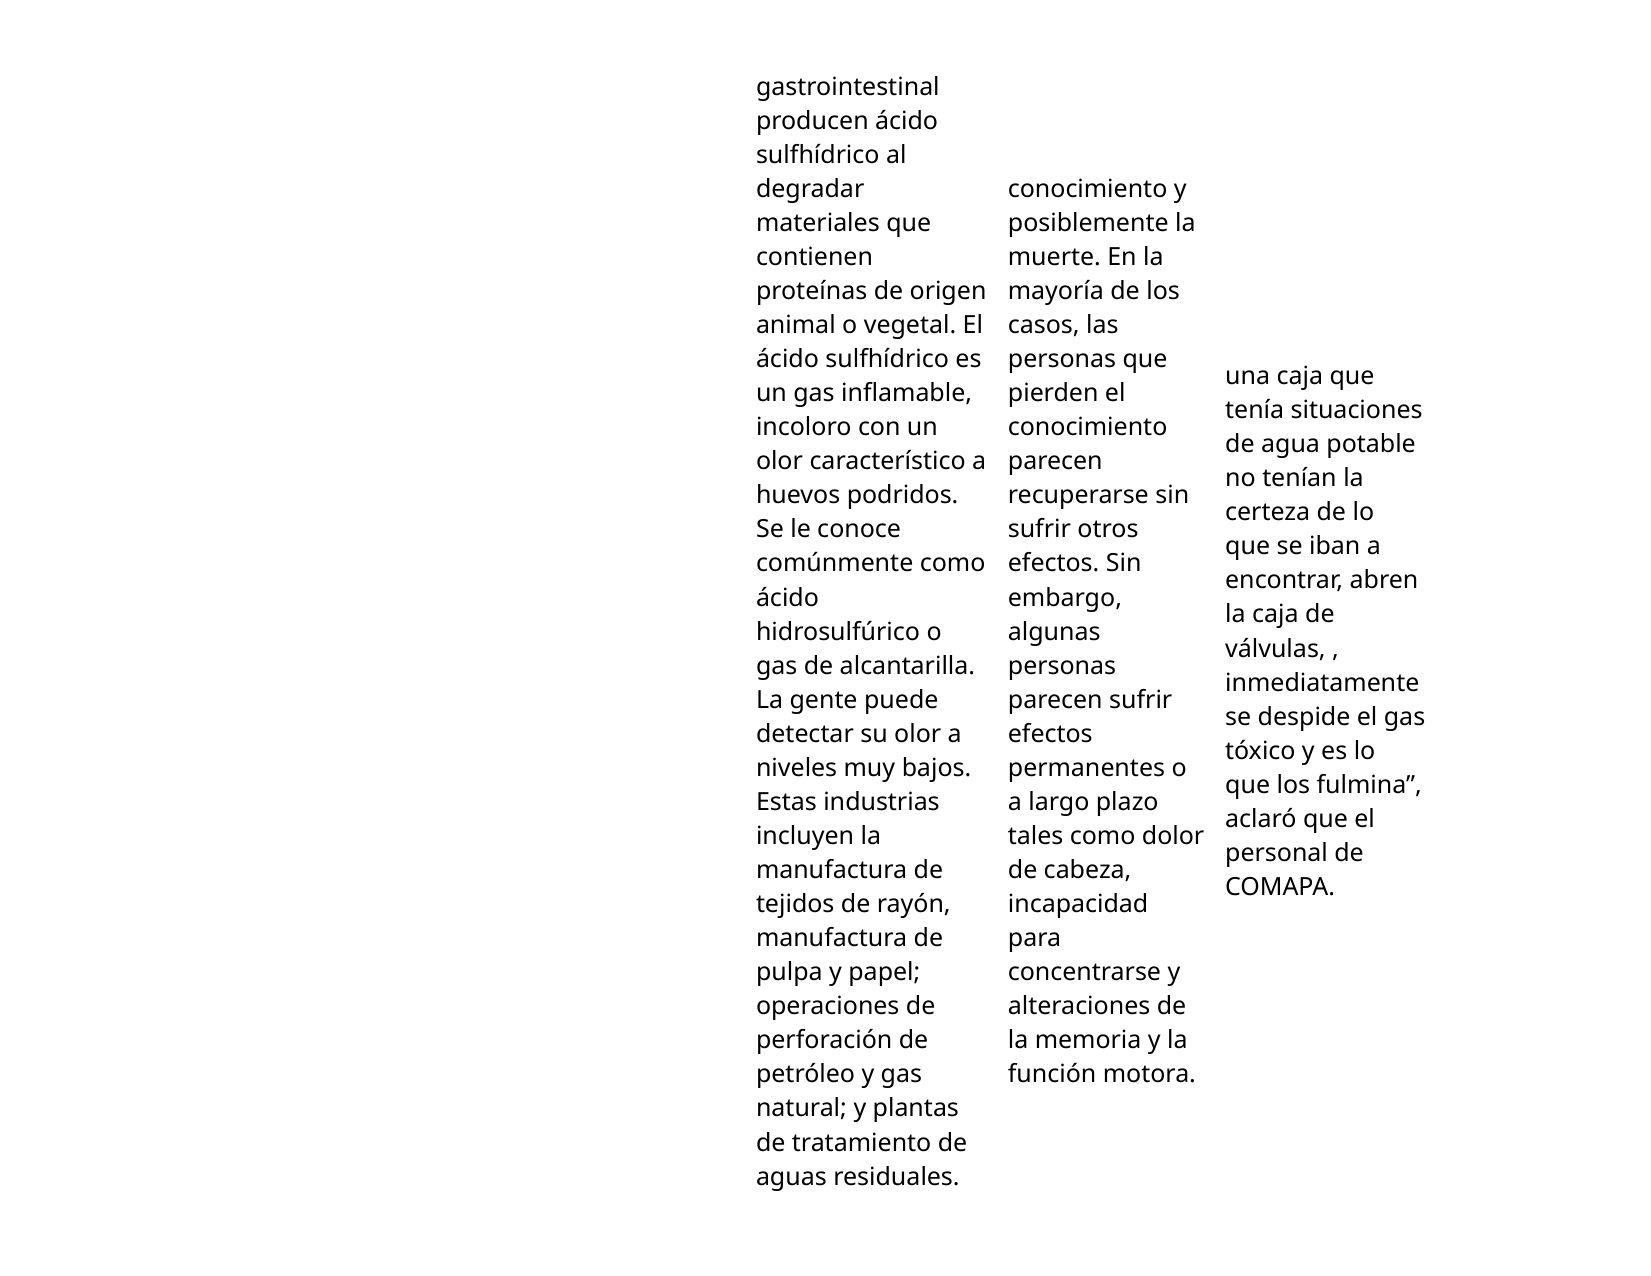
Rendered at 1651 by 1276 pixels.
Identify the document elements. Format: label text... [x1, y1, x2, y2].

table_cell conocimiento y posiblemente la muerte. En la mayoría de los casos, las personas que pierden el conocimiento parecen recuperarse sin sufrir otros efectos. Sin embargo, algunas personas parecen sufrir efectos permanentes o a largo plazo tales como dolor de cabeza, incapacidad para concentrarse y alteraciones de la memoria y la función motora. [999, 59, 1216, 1201]
table_cell [404, 59, 564, 1201]
table_cell [245, 59, 404, 1201]
table_cell [118, 59, 245, 1201]
table_cell gastrointestinal producen ácido sulfhídrico al degradar materiales que contienen proteínas de origen animal o vegetal. El ácido sulfhídrico es un gas inflamable, incoloro con un olor característico a huevos podridos. Se le conoce comúnmente como ácido hidrosulfúrico o gas de alcantarilla. La gente puede detectar su olor a niveles muy bajos. Estas industrias incluyen la manufactura de tejidos de rayón, manufactura de pulpa y papel; operaciones de perforación de petróleo y gas natural; y plantas de tratamiento de aguas residuales. [747, 59, 998, 1201]
table_cell [564, 59, 747, 1201]
table_cell una caja que tenía situaciones de agua potable no tenían la certeza de lo que se iban a encontrar, abren la caja de válvulas, , inmediatamente se despide el gas tóxico y es lo que los fulmina”, aclaró que el personal de COMAPA. [1216, 59, 1434, 1201]
